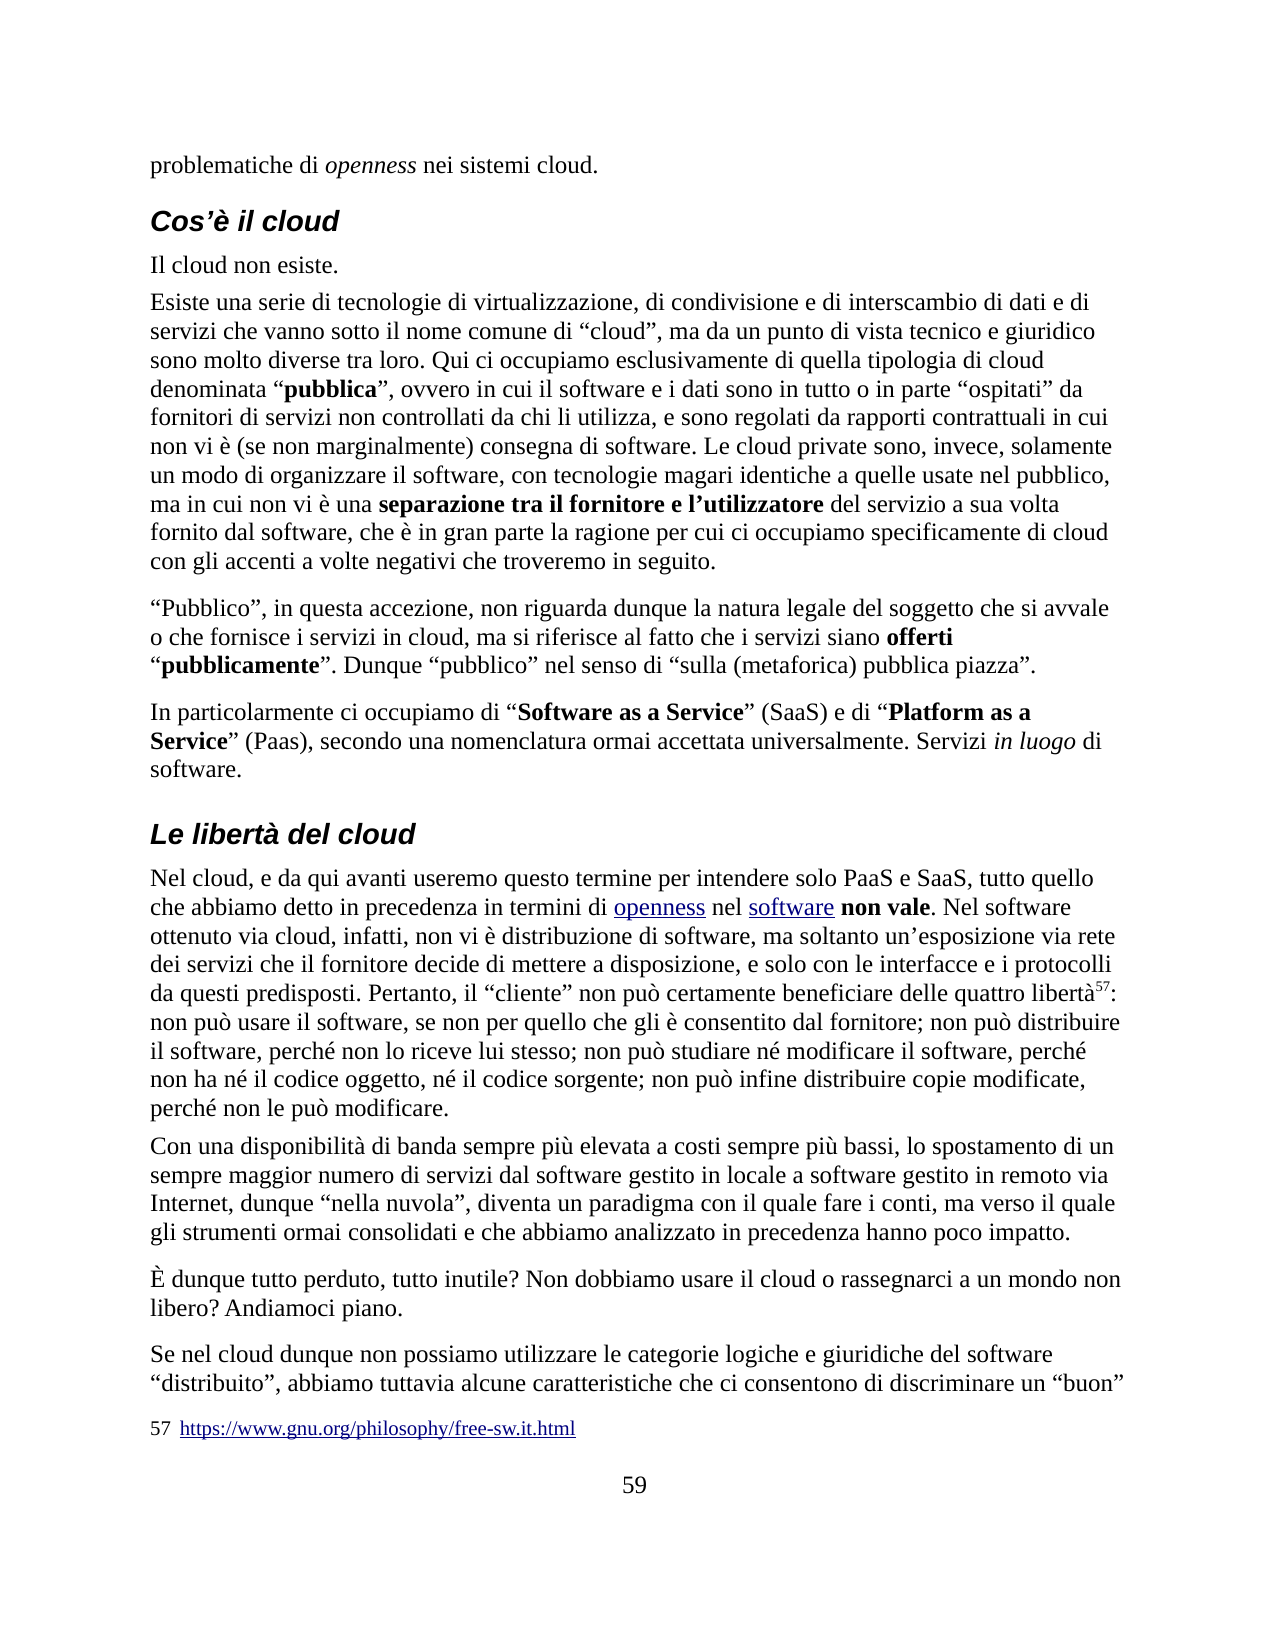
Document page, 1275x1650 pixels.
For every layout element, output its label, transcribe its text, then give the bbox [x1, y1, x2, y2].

subtitle Cos’è il cloud [150, 204, 1125, 237]
text È dunque tutto perduto, tutto inutile? Non dobbiamo usare il cloud o rassegnarci a un mondo non libero? Andiamoci piano. [150, 1264, 1125, 1321]
text Se nel cloud dunque non possiamo utilizzare le categorie logiche e giuridiche del software “distribuito”, abbiamo tuttavia alcune caratteristiche che ci consentono di discriminare un “buon” [150, 1339, 1125, 1397]
text Con una disponibilità di banda sempre più elevata a costi sempre più bassi, lo spostamento di un sempre maggior numero di servizi dal software gestito in locale a software gestito in remoto via Internet, dunque “nella nuvola”, diventa un paradigma con il quale fare i conti, ma verso il quale gli strumenti ormai consolidati e che abbiamo analizzato in precedenza hanno poco impatto. [150, 1131, 1125, 1246]
text problematiche di openness nei sistemi cloud. [150, 150, 1125, 179]
subtitle Le libertà del cloud [150, 817, 1125, 851]
text Nel cloud, e da qui avanti useremo questo termine per intendere solo PaaS e SaaS, tutto quello che abbiamo detto in precedenza in termini di openness nel software non vale. Nel software ottenuto via cloud, infatti, non vi è distribuzione di software, ma soltanto un’esposizione via rete dei servizi che il fornitore decide di mettere a disposizione, e solo con le interfacce e i protocolli da questi predisposti. Pertanto, il “cliente” non può certamente beneficiare delle quattro libertà: non può usare il software, se non per quello che gli è consentito dal fornitore; non può distribuire il software, perché non lo riceve lui stesso; non può studiare né modificare il software, perché non ha né il codice oggetto, né il codice sorgente; non può infine distribuire copie modificate, perché non le può modificare. [150, 863, 1125, 1122]
text In particolarmente ci occupiamo di “Software as a Service” (SaaS) e di “Platform as a Service” (Paas), secondo una nomenclatura ormai accettata universalmente. Servizi in luogo di software. [150, 697, 1125, 783]
text Esiste una serie di tecnologie di virtualizzazione, di condivisione e di interscambio di dati e di servizi che vanno sotto il nome comune di “cloud”, ma da un punto di vista tecnico e giuridico sono molto diverse tra loro. Qui ci occupiamo esclusivamente di quella tipologia di cloud denominata “pubblica”, ovvero in cui il software e i dati sono in tutto o in parte “ospitati” da fornitori di servizi non controllati da chi li utilizza, e sono regolati da rapporti contrattuali in cui non vi è (se non marginalmente) consegna di software. Le cloud private sono, invece, solamente un modo di organizzare il software, con tecnologie magari identiche a quelle usate nel pubblico, ma in cui non vi è una separazione tra il fornitore e l’utilizzatore del servizio a sua volta fornito dal software, che è in gran parte la ragione per cui ci occupiamo specificamente di cloud con gli accenti a volte negativi che troveremo in seguito. [150, 287, 1125, 575]
text Il cloud non esiste. [150, 250, 1125, 278]
text https://www.gnu.org/philosophy/free-sw.it.html [150, 1416, 1125, 1440]
text “Pubblico”, in questa accezione, non riguarda dunque la natura legale del soggetto che si avvale o che fornisce i servizi in cloud, ma si riferisce al fatto che i servizi siano offerti “pubblicamente”. Dunque “pubblico” nel senso di “sulla (metaforica) pubblica piazza”. [150, 593, 1125, 679]
